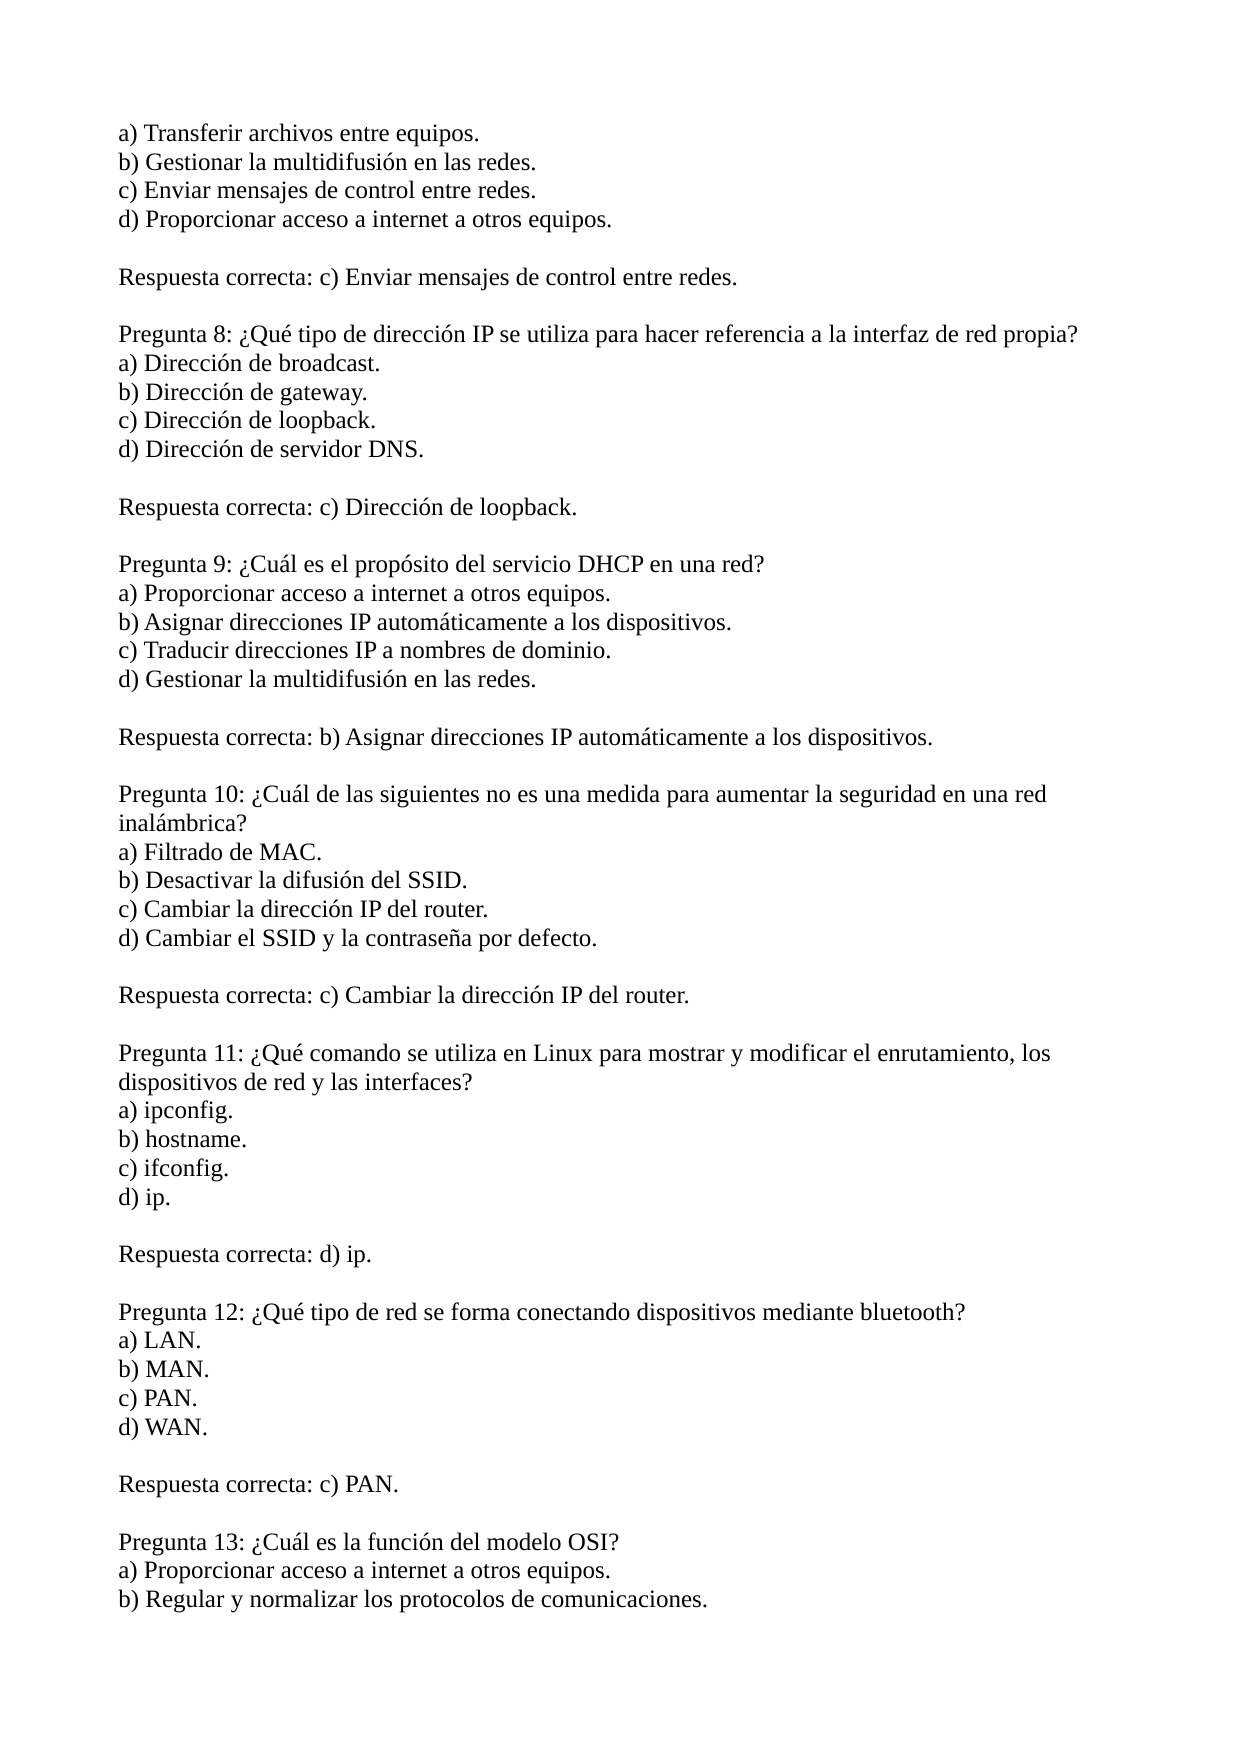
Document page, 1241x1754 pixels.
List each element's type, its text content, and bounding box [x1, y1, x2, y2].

text c) Dirección de loopback. [118, 406, 1122, 434]
text c) Traducir direcciones IP a nombres de dominio. [118, 636, 1122, 664]
text Respuesta correcta: c) Enviar mensajes de control entre redes. [118, 262, 1122, 291]
text a) Proporcionar acceso a internet a otros equipos. [118, 578, 1122, 607]
text a) ipconfig. [118, 1096, 1122, 1124]
text a) Filtrado de MAC. [118, 837, 1122, 866]
text d) Proporcionar acceso a internet a otros equipos. [118, 204, 1122, 233]
text Respuesta correcta: c) Dirección de loopback. [118, 492, 1122, 521]
text d) Dirección de servidor DNS. [118, 434, 1122, 463]
text Respuesta correcta: d) ip. [118, 1239, 1122, 1268]
text b) Regular y normalizar los protocolos de comunicaciones. [118, 1584, 1122, 1613]
text b) Desactivar la difusión del SSID. [118, 866, 1122, 894]
text Pregunta 12: ¿Qué tipo de red se forma conectando dispositivos mediante bluetooth? [118, 1297, 1122, 1326]
text d) Gestionar la multidifusión en las redes. [118, 664, 1122, 693]
text a) Transferir archivos entre equipos. [118, 118, 1122, 147]
text d) ip. [118, 1182, 1122, 1211]
text Pregunta 10: ¿Cuál de las siguientes no es una medida para aumentar la seguridad en una red inalámbrica? [118, 779, 1122, 837]
text b) hostname. [118, 1124, 1122, 1153]
text c) Cambiar la dirección IP del router. [118, 894, 1122, 923]
text a) Dirección de broadcast. [118, 348, 1122, 377]
text b) Dirección de gateway. [118, 377, 1122, 406]
text b) Gestionar la multidifusión en las redes. [118, 147, 1122, 176]
text d) Cambiar el SSID y la contraseña por defecto. [118, 923, 1122, 952]
text c) Enviar mensajes de control entre redes. [118, 176, 1122, 204]
text a) Proporcionar acceso a internet a otros equipos. [118, 1556, 1122, 1584]
text Respuesta correcta: c) PAN. [118, 1469, 1122, 1498]
text Pregunta 8: ¿Qué tipo de dirección IP se utiliza para hacer referencia a la interfaz de red propia? [118, 319, 1122, 348]
text c) PAN. [118, 1383, 1122, 1412]
text b) Asignar direcciones IP automáticamente a los dispositivos. [118, 607, 1122, 636]
text Pregunta 11: ¿Qué comando se utiliza en Linux para mostrar y modificar el enrutamiento, los dispositivos de red y las interfaces? [118, 1038, 1122, 1096]
text c) ifconfig. [118, 1153, 1122, 1182]
text Respuesta correcta: b) Asignar direcciones IP automáticamente a los dispositivos. [118, 722, 1122, 751]
text a) LAN. [118, 1326, 1122, 1354]
text Pregunta 13: ¿Cuál es la función del modelo OSI? [118, 1527, 1122, 1556]
text Pregunta 9: ¿Cuál es el propósito del servicio DHCP en una red? [118, 549, 1122, 578]
text Respuesta correcta: c) Cambiar la dirección IP del router. [118, 981, 1122, 1009]
text b) MAN. [118, 1354, 1122, 1383]
text d) WAN. [118, 1412, 1122, 1441]
